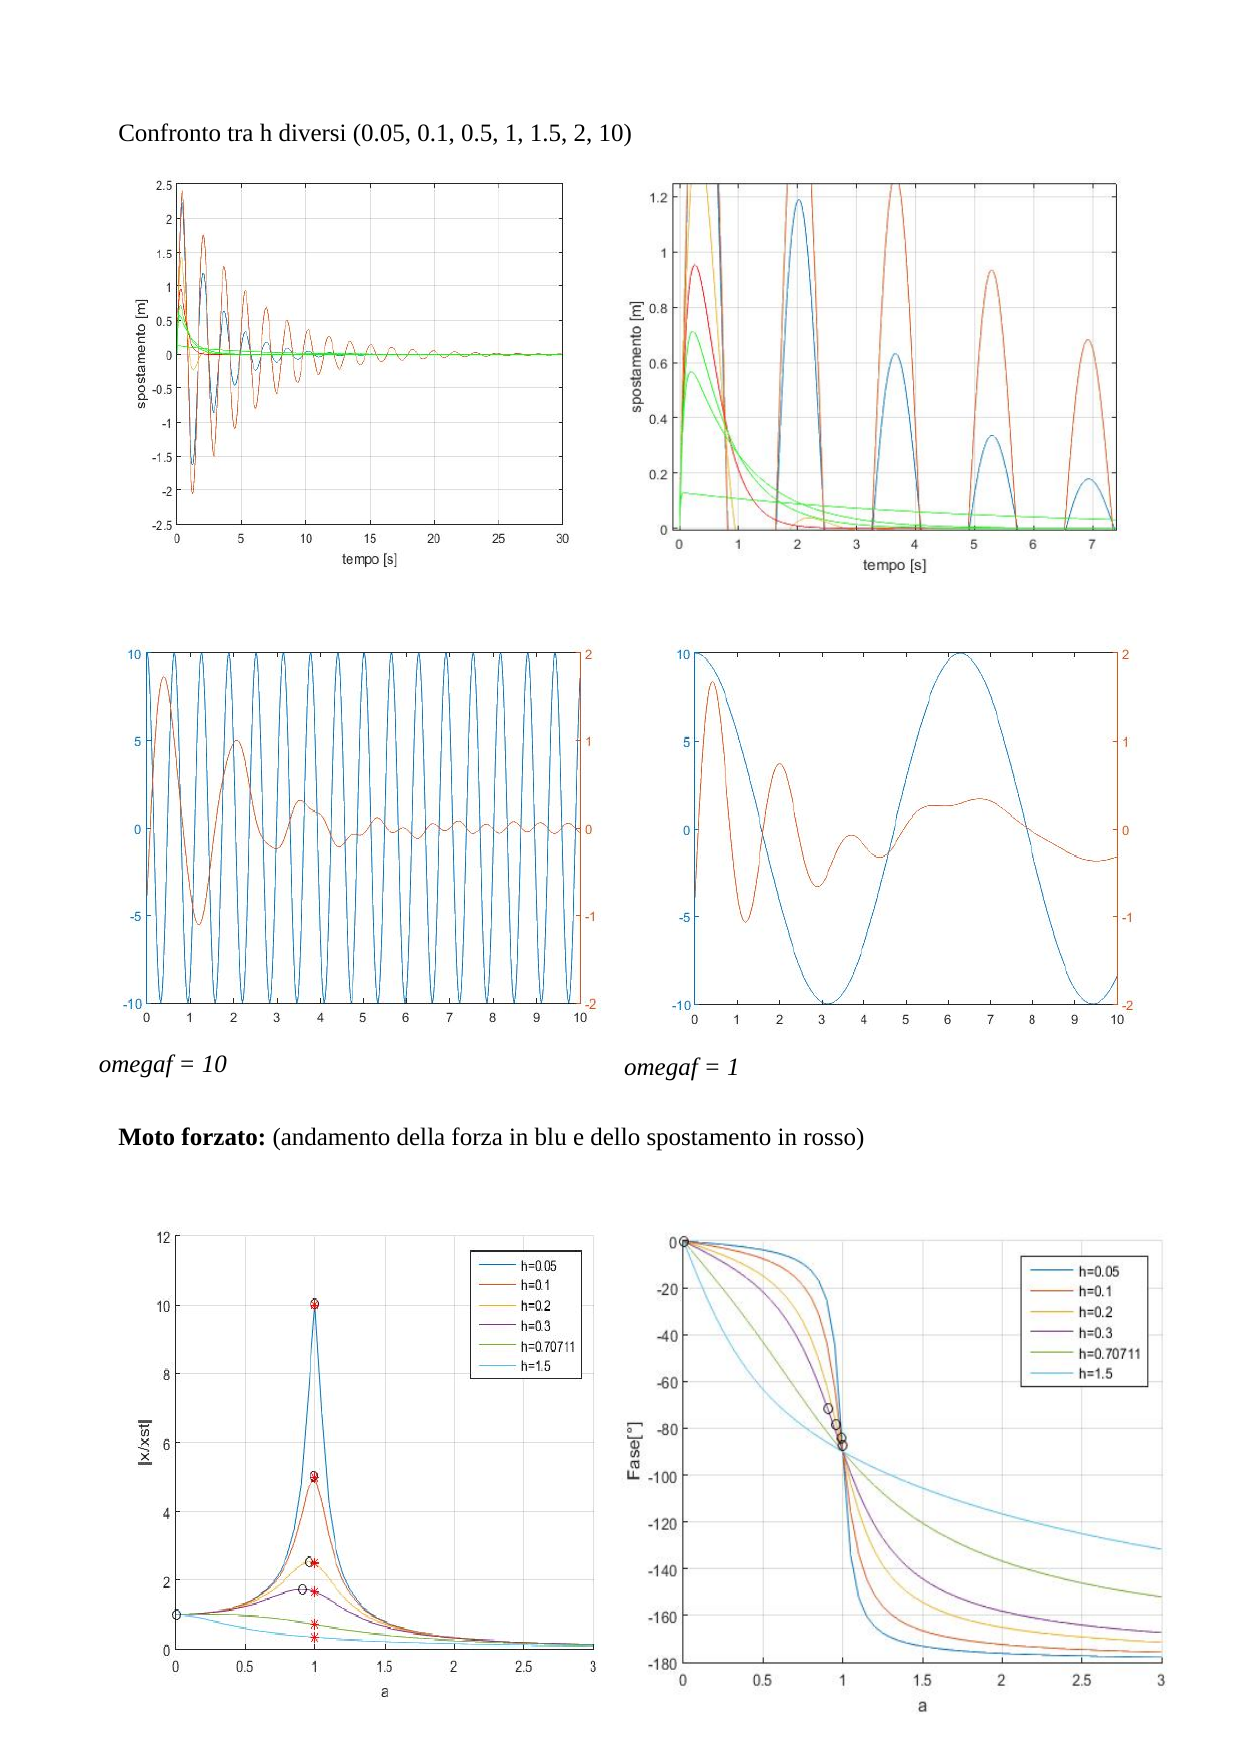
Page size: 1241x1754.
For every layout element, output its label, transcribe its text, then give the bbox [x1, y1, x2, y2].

picture [112, 154, 1170, 576]
text Confronto tra h diversi (0.05, 0.1, 0.5, 1, 1.5, 2, 10) [118, 118, 1122, 147]
picture [74, 621, 1168, 1052]
text Moto forzato: (andamento della forza in blu e dello spostamento in rosso) [118, 1122, 1122, 1151]
text omegaf = 1 [624, 1052, 1167, 1081]
picture [105, 1199, 1220, 1719]
text omegaf = 10 [92, 1050, 624, 1078]
